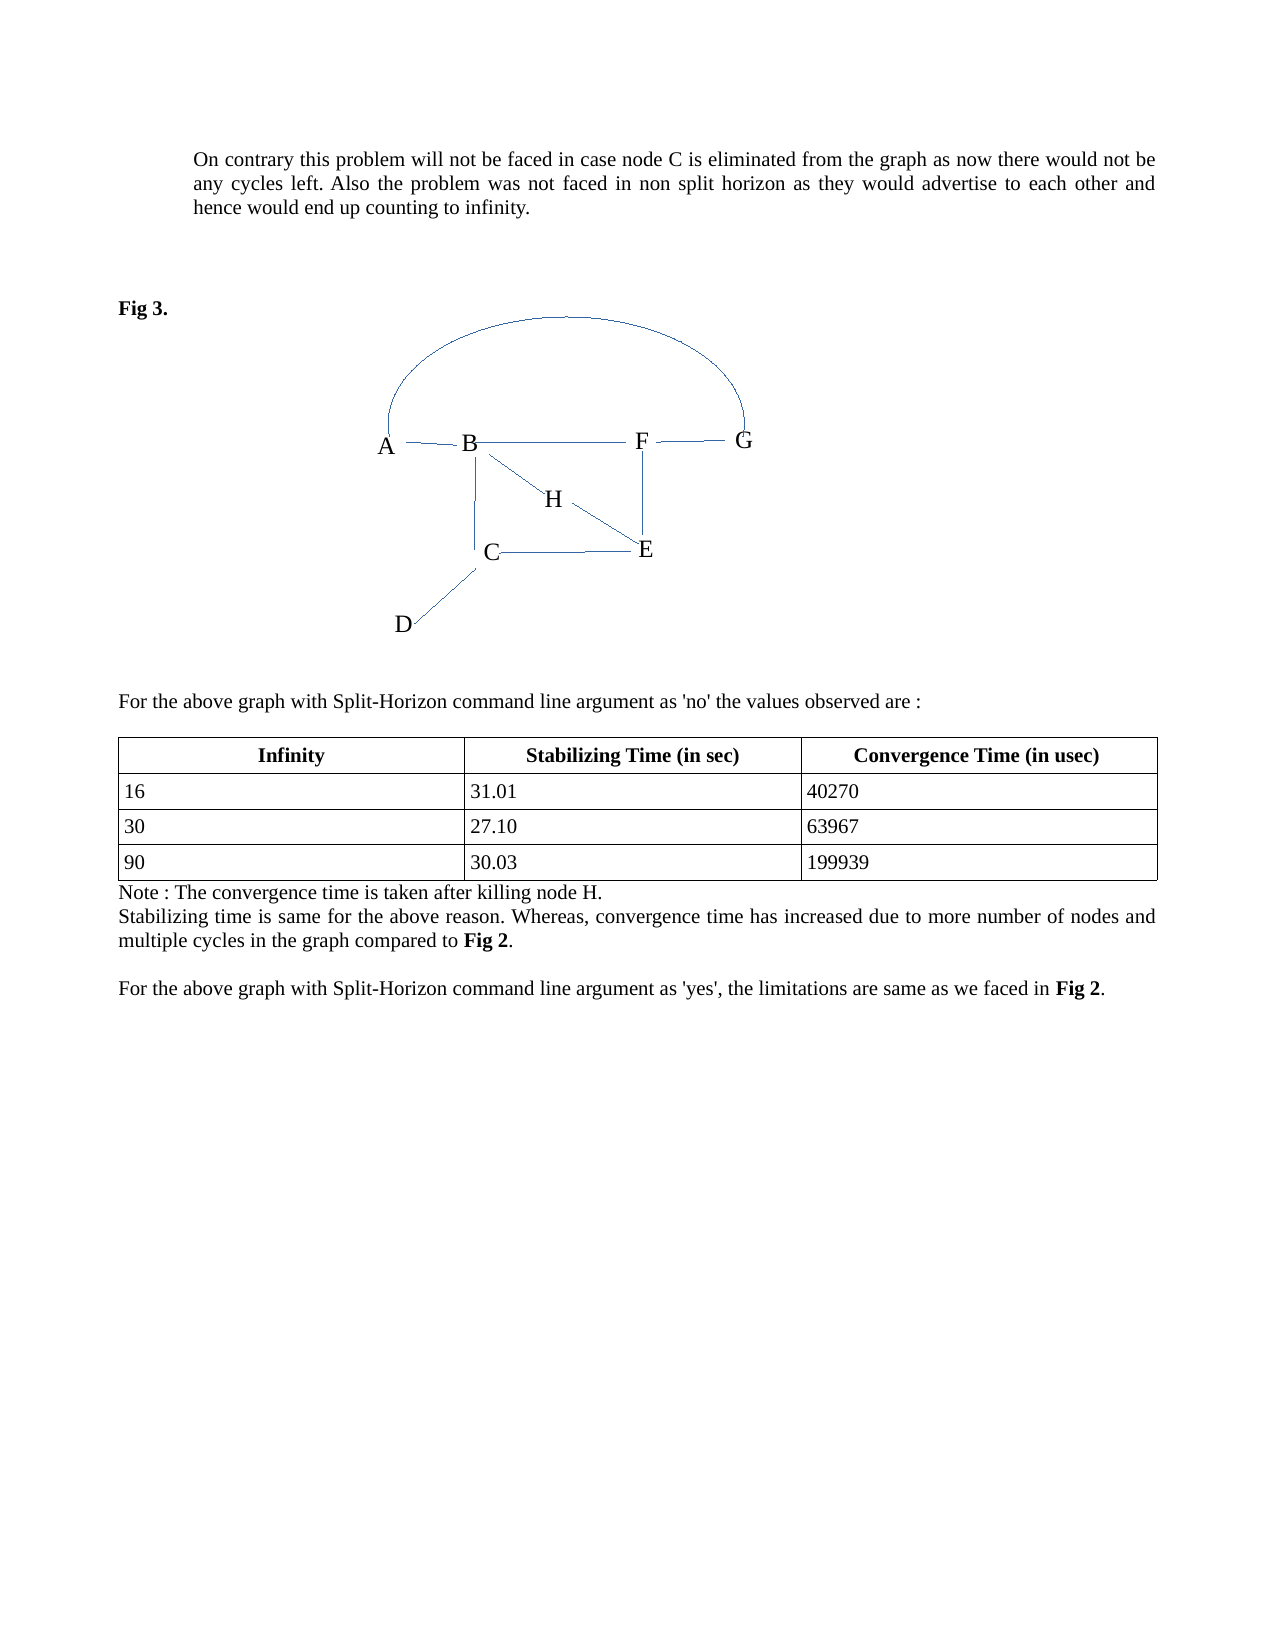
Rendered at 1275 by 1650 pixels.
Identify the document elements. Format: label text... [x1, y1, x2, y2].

text Fig 3. [118, 296, 1157, 320]
table_cell 90 [119, 845, 464, 880]
table_cell 31.01 [465, 774, 801, 808]
table_cell 16 [119, 774, 464, 808]
table_header Convergence Time (in usec) [802, 738, 1157, 773]
text Stabilizing time is same for the above reason. Whereas, convergence time has increased due to more number of nodes and multiple cycles in the graph compared to Fig 2. [118, 904, 1157, 952]
table_cell 30 [119, 810, 464, 844]
table_header Infinity [119, 738, 464, 773]
table_cell 27.10 [465, 810, 801, 844]
text For the above graph with Split-Horizon command line argument as 'no' the values observed are : [118, 689, 1157, 713]
list On contrary this problem will not be faced in case node C is eliminated from the graph as now there would not be any cycles left. Also the problem was not faced in non split horizon as they would advertise to each other and hence would end up counting to infinity. [156, 147, 1157, 219]
table_cell 199939 [802, 845, 1157, 880]
text Note : The convergence time is taken after killing node H. [118, 881, 1157, 904]
text For the above graph with Split-Horizon command line argument as 'yes', the limitations are same as we faced in Fig 2. [118, 976, 1157, 1000]
table_cell 63967 [802, 810, 1157, 844]
table_header Stabilizing Time (in sec) [465, 738, 801, 773]
table_cell 40270 [802, 774, 1157, 808]
table_cell 30.03 [465, 845, 801, 880]
